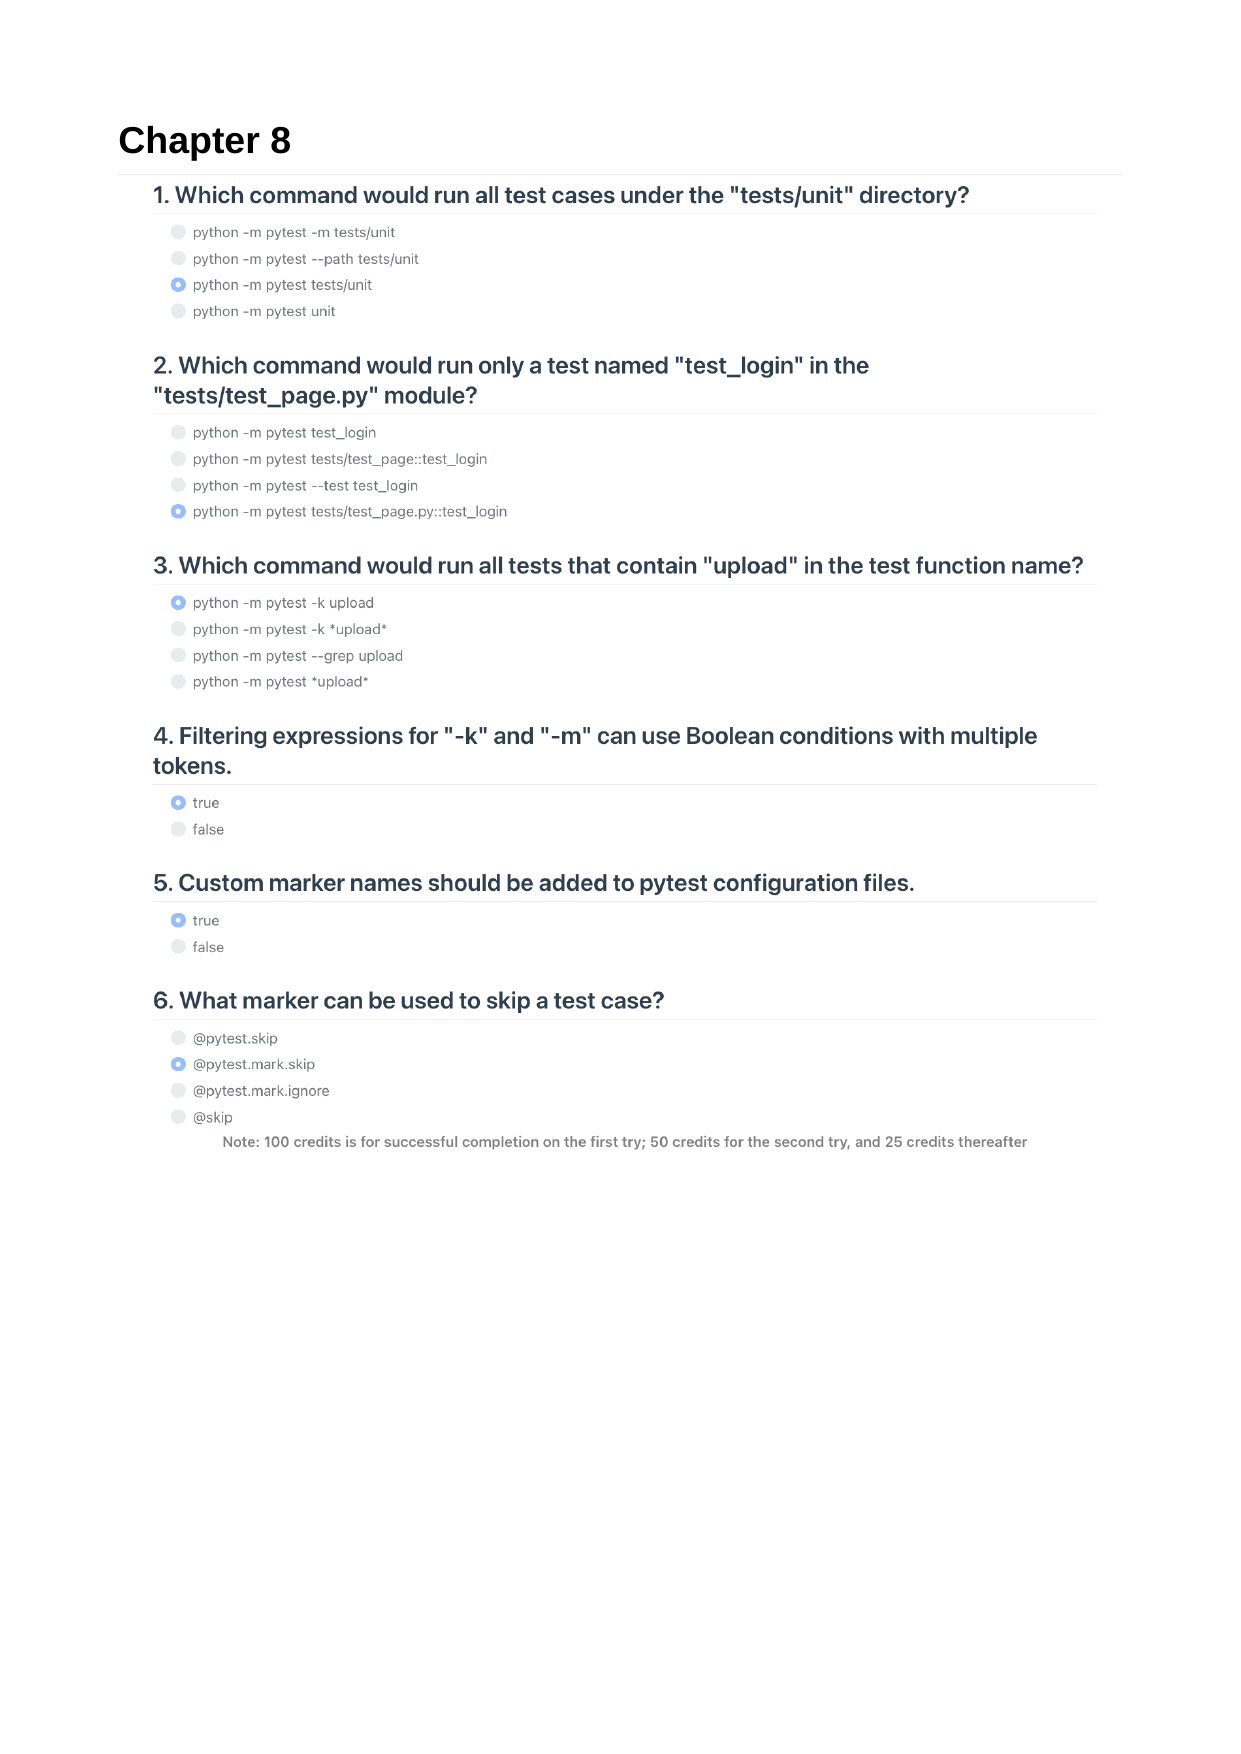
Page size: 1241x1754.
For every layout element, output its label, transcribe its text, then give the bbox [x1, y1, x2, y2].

picture [118, 173, 1123, 1186]
subtitle Chapter 8 [118, 118, 1122, 161]
